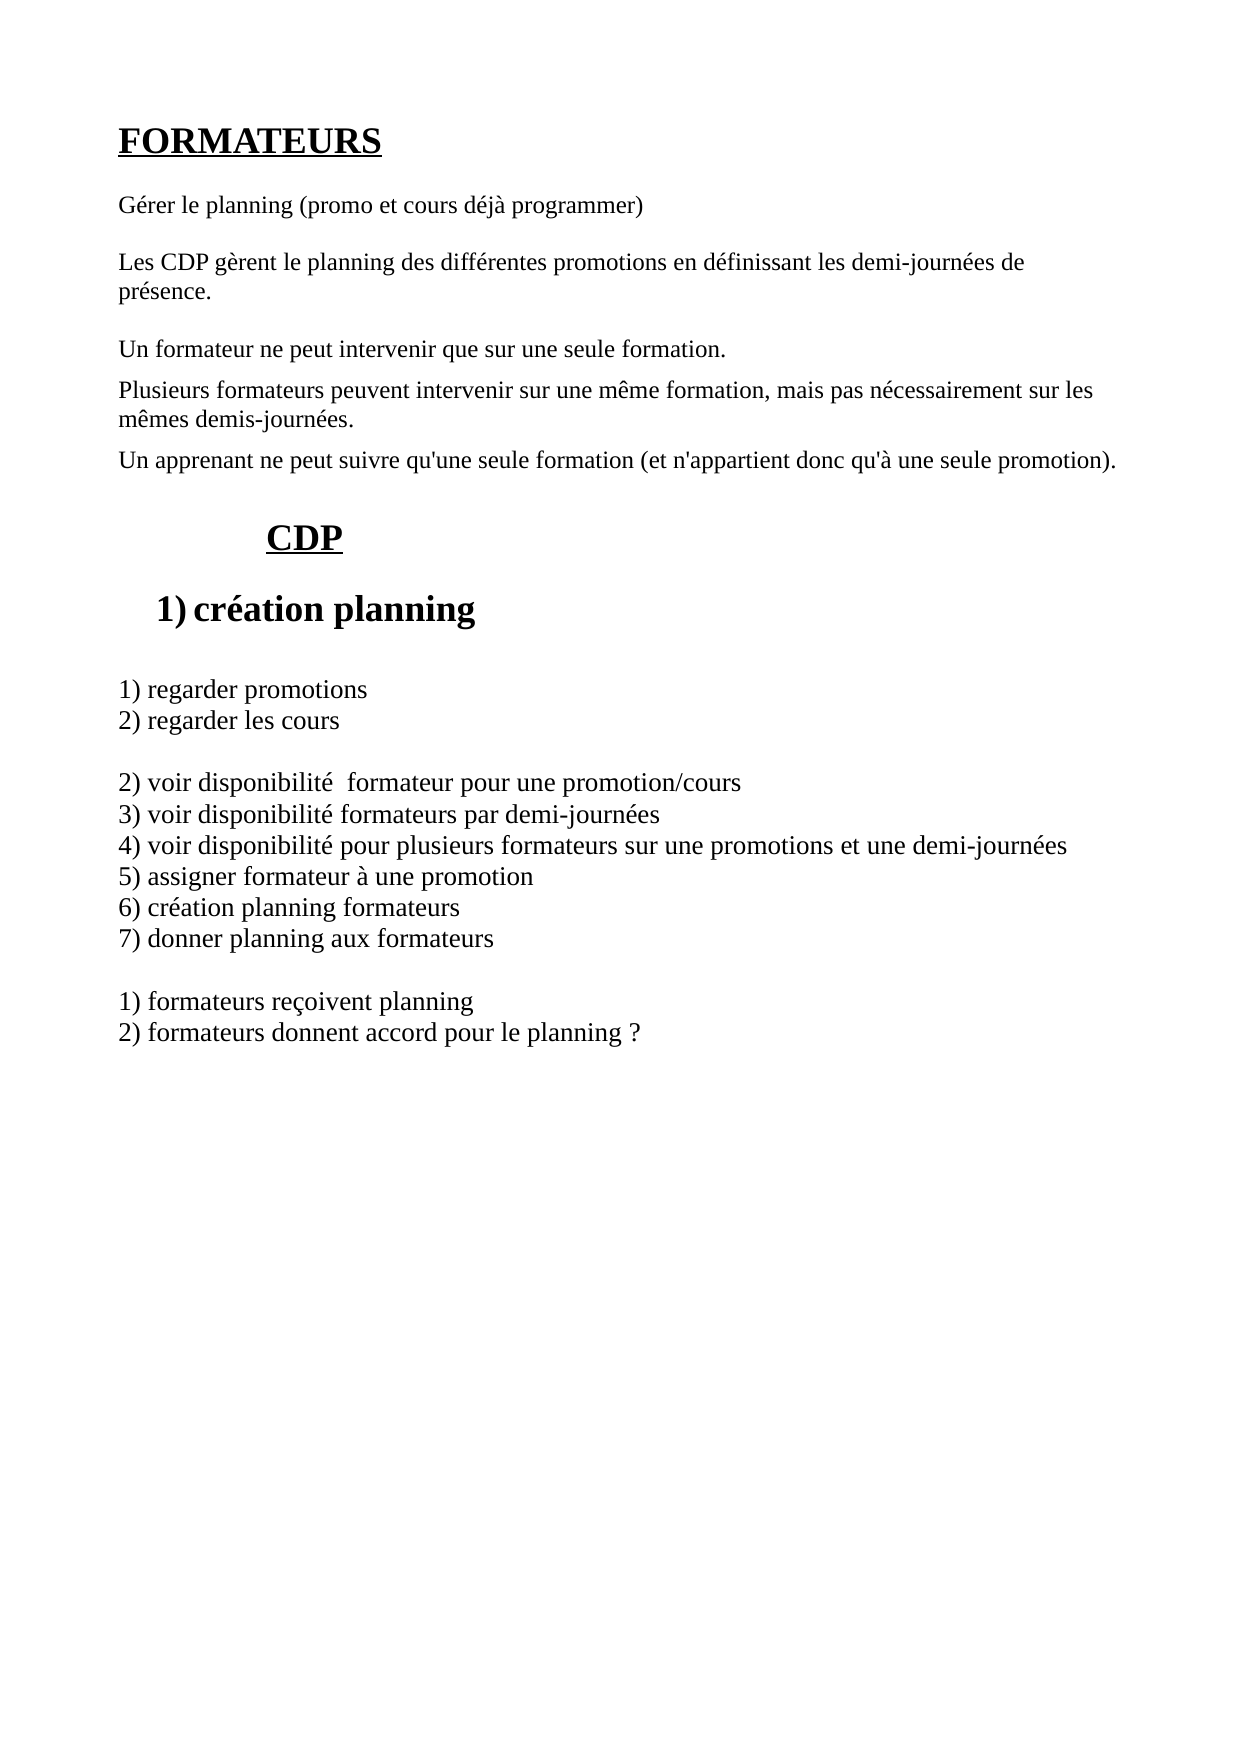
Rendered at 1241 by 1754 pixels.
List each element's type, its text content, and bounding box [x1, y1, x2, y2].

text 5) assigner formateur à une promotion [118, 860, 1122, 891]
text FORMATEURS [118, 118, 1122, 161]
list création planning [156, 587, 1122, 630]
text 2) regarder les cours [118, 704, 1122, 735]
text 2) voir disponibilité formateur pour une promotion/cours [118, 767, 1122, 798]
text 1) formateurs reçoivent planning [118, 984, 1122, 1016]
text 4) voir disponibilité pour plusieurs formateurs sur une promotions et une demi-journées [118, 829, 1122, 860]
text 6) création planning formateurs [118, 891, 1122, 922]
text 2) formateurs donnent accord pour le planning ? [118, 1016, 1122, 1047]
text Un formateur ne peut intervenir que sur une seule formation. [118, 334, 1122, 362]
text 7) donner planning aux formateurs [118, 922, 1122, 953]
text Plusieurs formateurs peuvent intervenir sur une même formation, mais pas nécessairement sur les mêmes demis-journées. [118, 375, 1122, 432]
text Un apprenant ne peut suivre qu'une seule formation (et n'appartient donc qu'à une seule promotion). [118, 445, 1122, 474]
text 1) regarder promotions [118, 673, 1122, 704]
text 3) voir disponibilité formateurs par demi-journées [118, 798, 1122, 829]
text Les CDP gèrent le planning des différentes promotions en définissant les demi-journées de présence. [118, 247, 1122, 305]
text Gérer le planning (promo et cours déjà programmer) [118, 190, 1122, 219]
text CDP [118, 515, 1122, 558]
